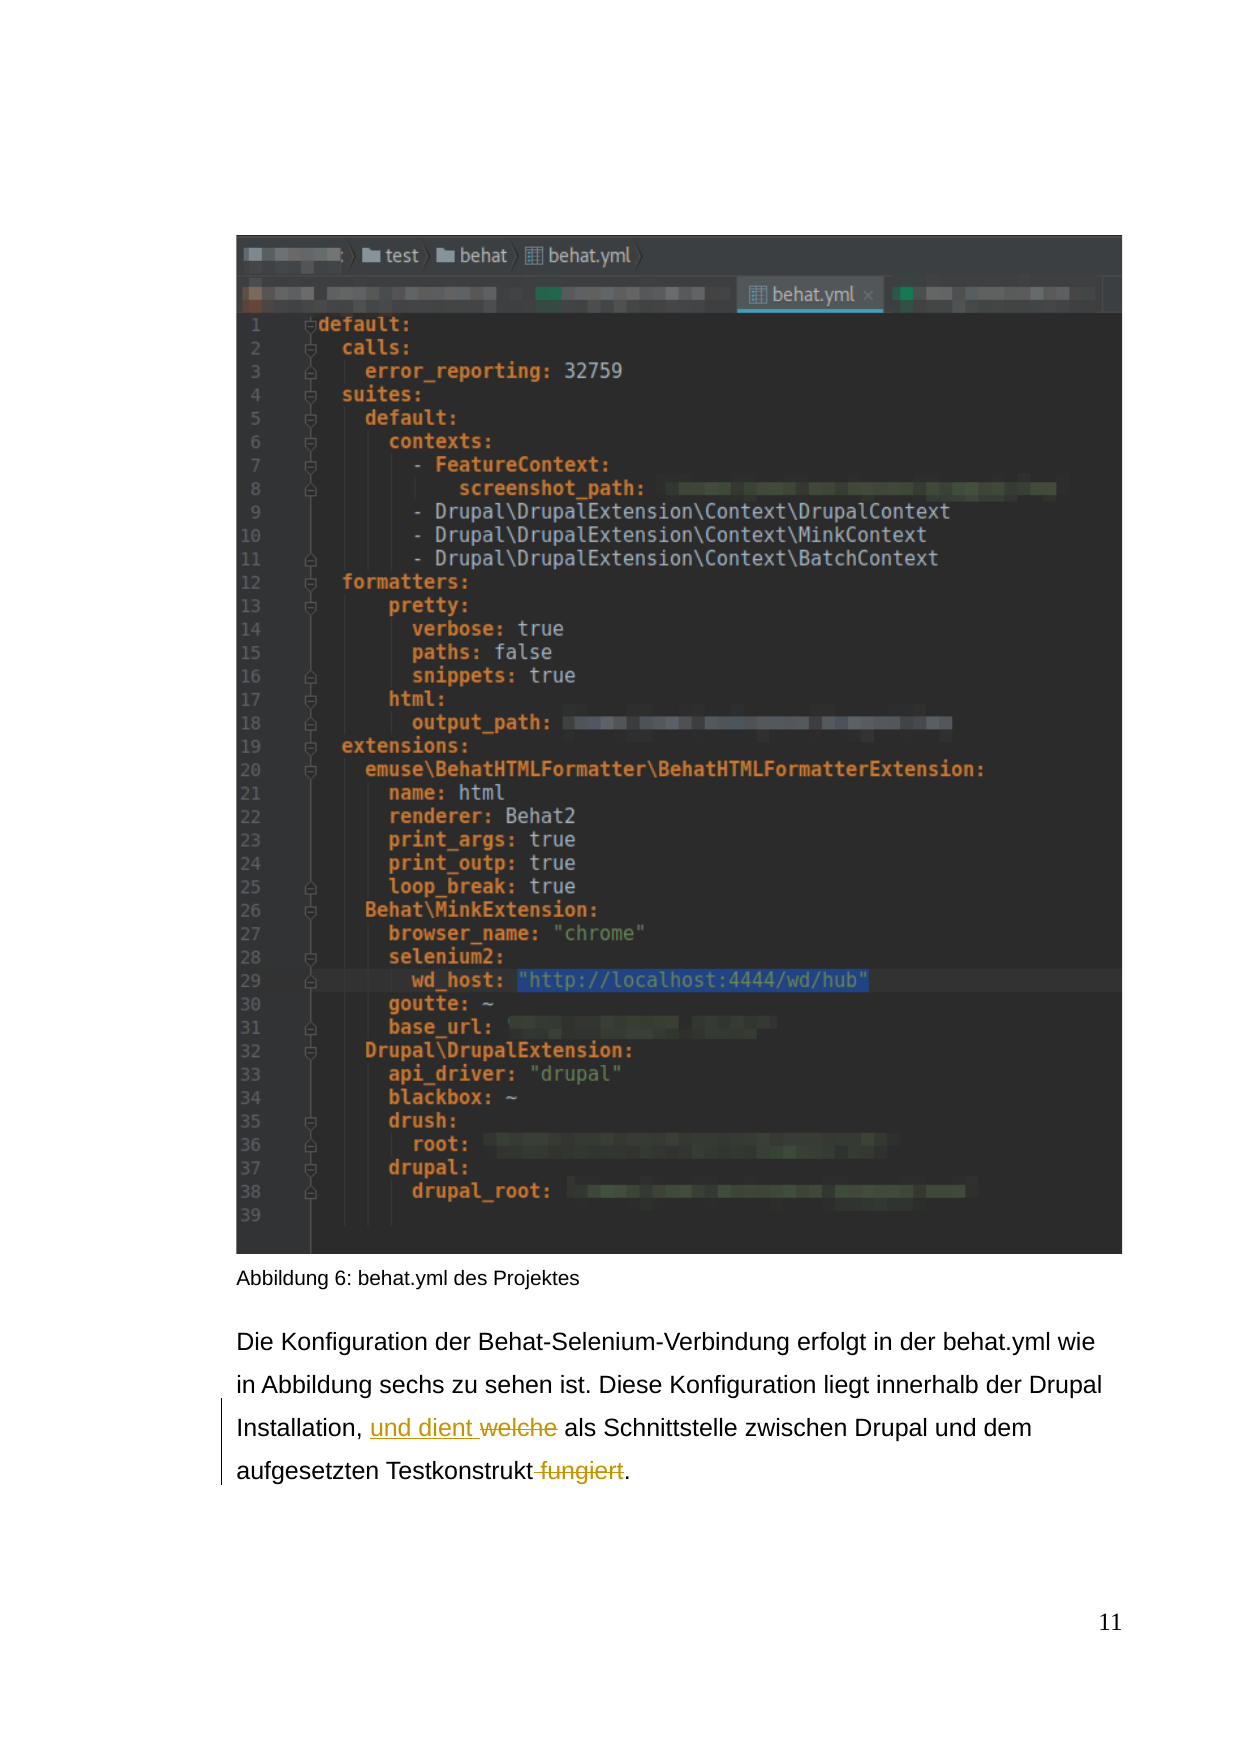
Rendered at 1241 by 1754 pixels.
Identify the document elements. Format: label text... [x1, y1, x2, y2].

text Abbildung 6: behat.yml des Projektes [236, 1254, 1122, 1290]
picture [236, 235, 1123, 1254]
text Die Konfiguration der Behat-Selenium-Verbindung erfolgt in der behat.yml wie in Abbildung sechs zu sehen ist. Diese Konfiguration liegt innerhalb der Drupal Installation, und dient als Schnittstelle zwischen Drupal und dem aufgesetzten Testkonstrukt. [236, 1327, 1122, 1485]
